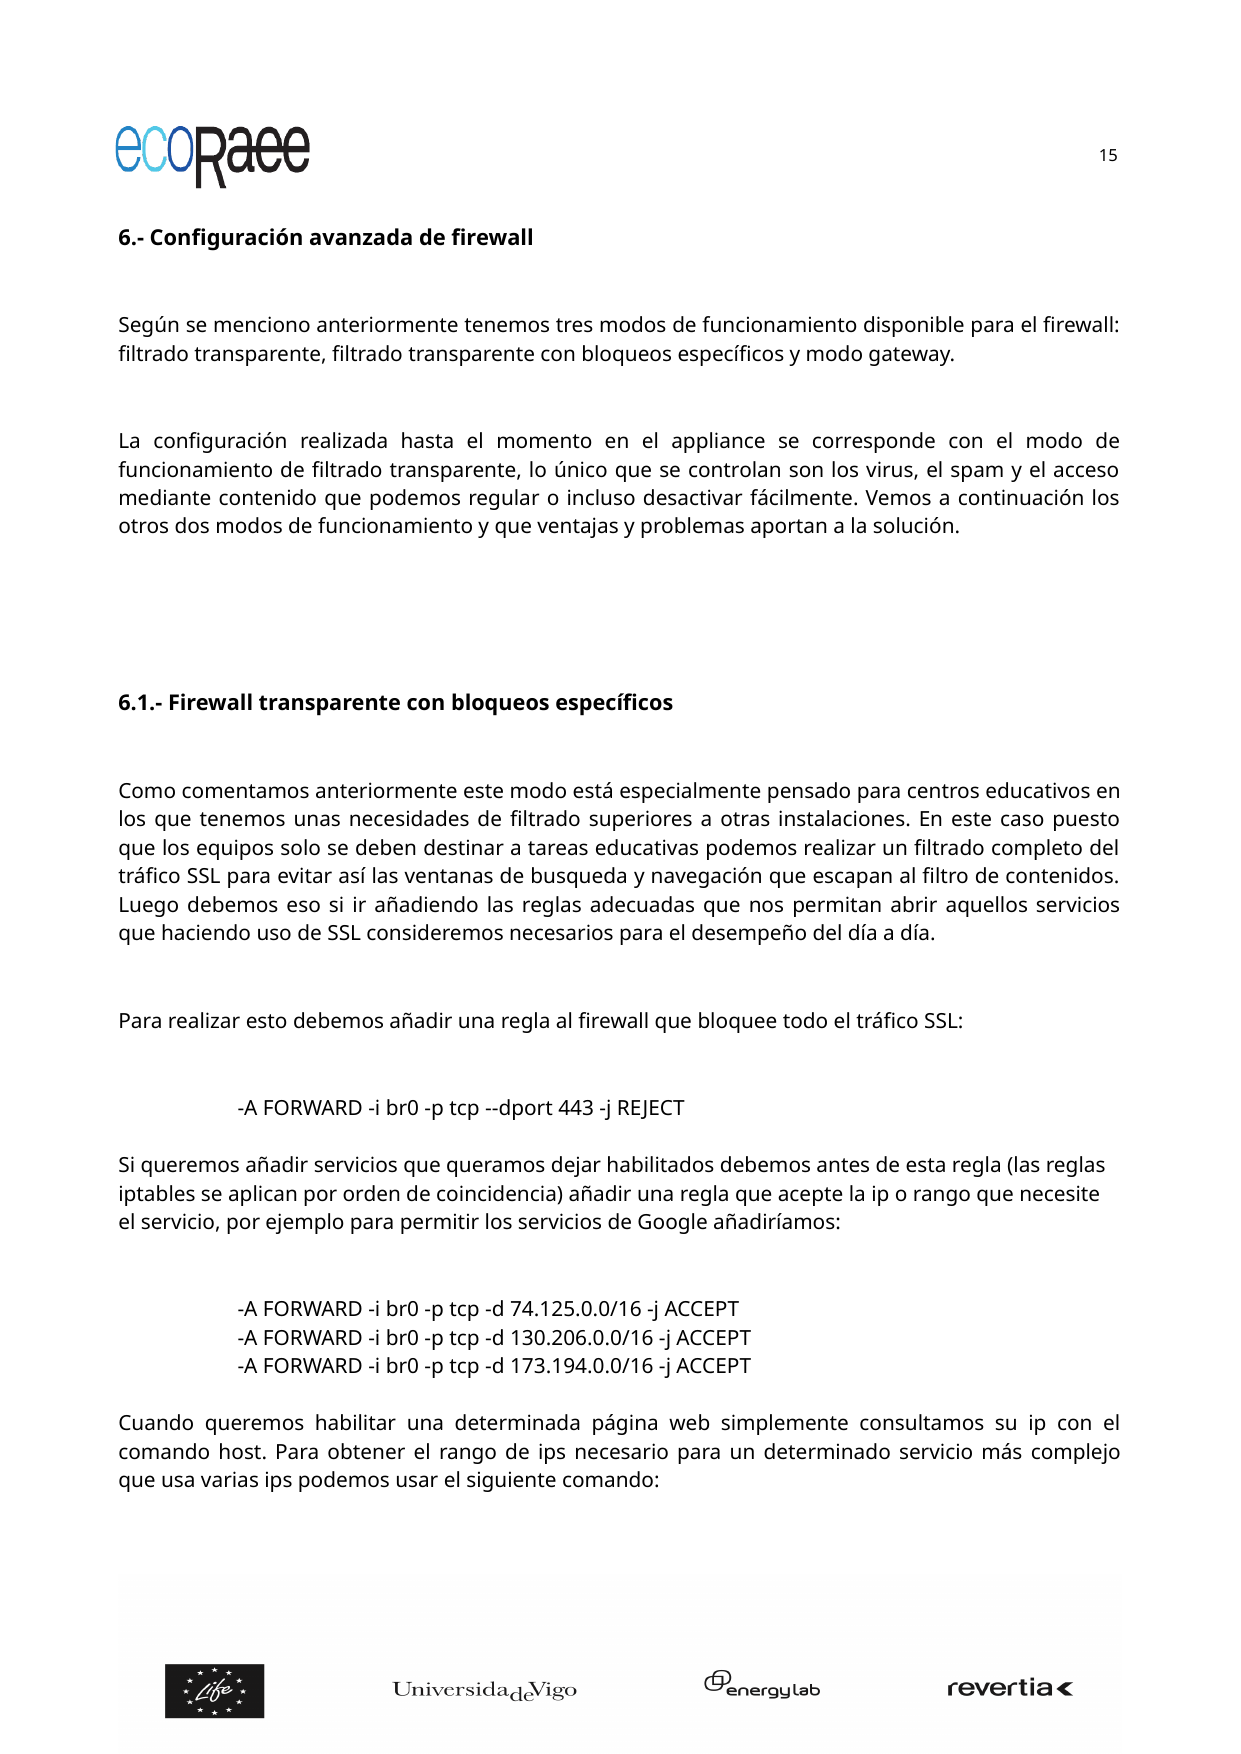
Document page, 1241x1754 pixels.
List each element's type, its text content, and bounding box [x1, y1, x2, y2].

picture [114, 124, 311, 190]
text Cuando queremos habilitar una determinada página web simplemente consultamos su ip con el comando host. Para obtener el rango de ips necesario para un determinado servicio más complejo que usa varias ips podemos usar el siguiente comando: [118, 1408, 1122, 1494]
text -A FORWARD -i br0 -p tcp -d 74.125.0.0/16 -j ACCEPT [237, 1294, 1122, 1323]
text La configuración realizada hasta el momento en el appliance se corresponde con el modo de funcionamiento de filtrado transparente, lo único que se controlan son los virus, el spam y el acceso mediante contenido que podemos regular o incluso desactivar fácilmente. Vemos a continuación los otros dos modos de funcionamiento y que ventajas y problemas aportan a la solución. [118, 426, 1122, 540]
text Según se menciono anteriormente tenemos tres modos de funcionamiento disponible para el firewall: filtrado transparente, filtrado transparente con bloqueos específicos y modo gateway. [118, 310, 1122, 367]
text -A FORWARD -i br0 -p tcp --dport 443 -j REJECT [237, 1093, 1122, 1122]
picture [117, 1574, 1122, 1754]
text -A FORWARD -i br0 -p tcp -d 130.206.0.0/16 -j ACCEPT [237, 1323, 1122, 1351]
text 6.- Configuración avanzada de firewall [118, 221, 1122, 251]
text 6.1.- Firewall transparente con bloqueos específicos [118, 688, 1122, 717]
text Como comentamos anteriormente este modo está especialmente pensado para centros educativos en los que tenemos unas necesidades de filtrado superiores a otras instalaciones. En este caso puesto que los equipos solo se deben destinar a tareas educativas podemos realizar un filtrado completo del tráfico SSL para evitar así las ventanas de busqueda y navegación que escapan al filtro de contenidos. Luego debemos eso si ir añadiendo las reglas adecuadas que nos permitan abrir aquellos servicios que haciendo uso de SSL consideremos necesarios para el desempeño del día a día. [118, 776, 1122, 947]
text Para realizar esto debemos añadir una regla al firewall que bloquee todo el tráfico SSL: [118, 1006, 1122, 1034]
text -A FORWARD -i br0 -p tcp -d 173.194.0.0/16 -j ACCEPT [237, 1351, 1122, 1380]
text Si queremos añadir servicios que queramos dejar habilitados debemos antes de esta regla (las reglas iptables se aplican por orden de coincidencia) añadir una regla que acepte la ip o rango que necesite el servicio, por ejemplo para permitir los servicios de Google añadiríamos: [118, 1150, 1122, 1236]
